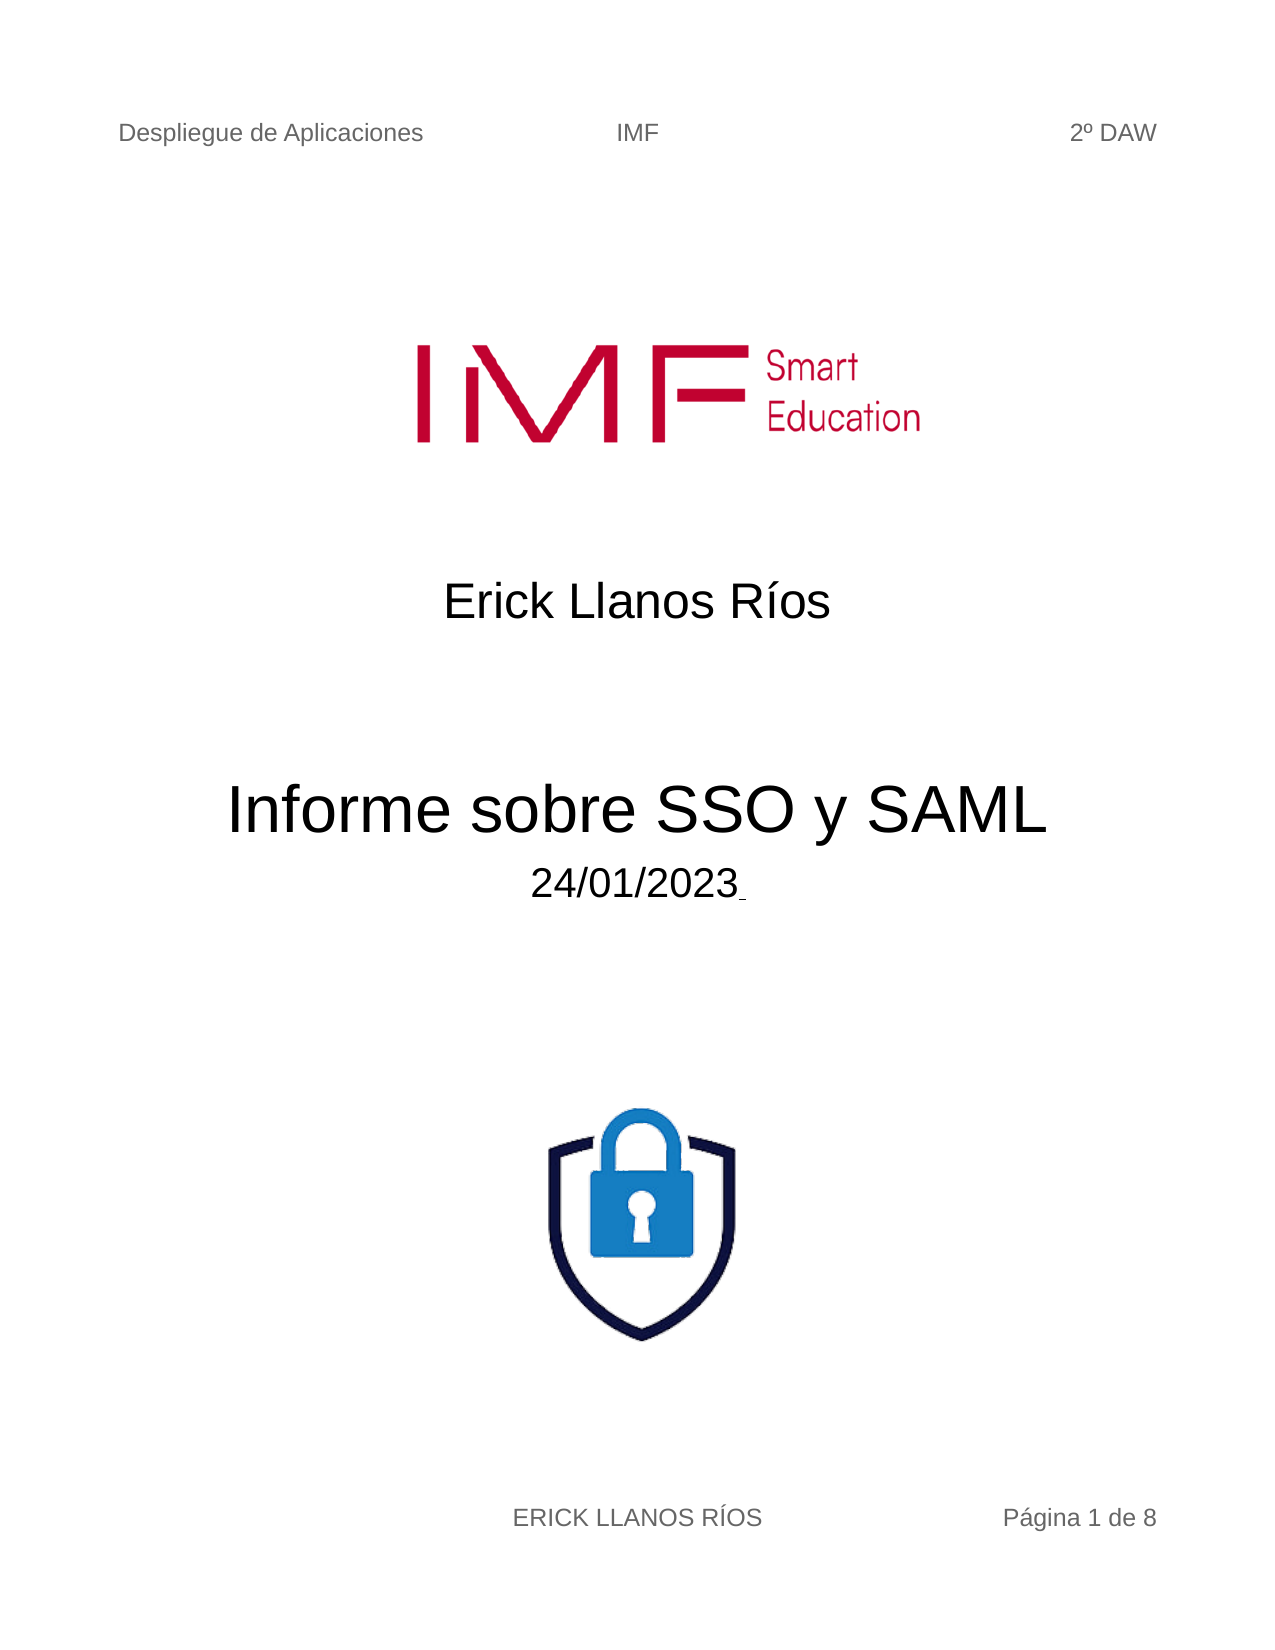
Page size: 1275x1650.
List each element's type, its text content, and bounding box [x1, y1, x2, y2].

text Erick Llanos Ríos [118, 572, 1157, 629]
picture [383, 338, 953, 454]
picture [398, 981, 886, 1469]
text 24/01/2023 [118, 858, 1157, 906]
text Informe sobre SSO y SAML [118, 770, 1157, 847]
